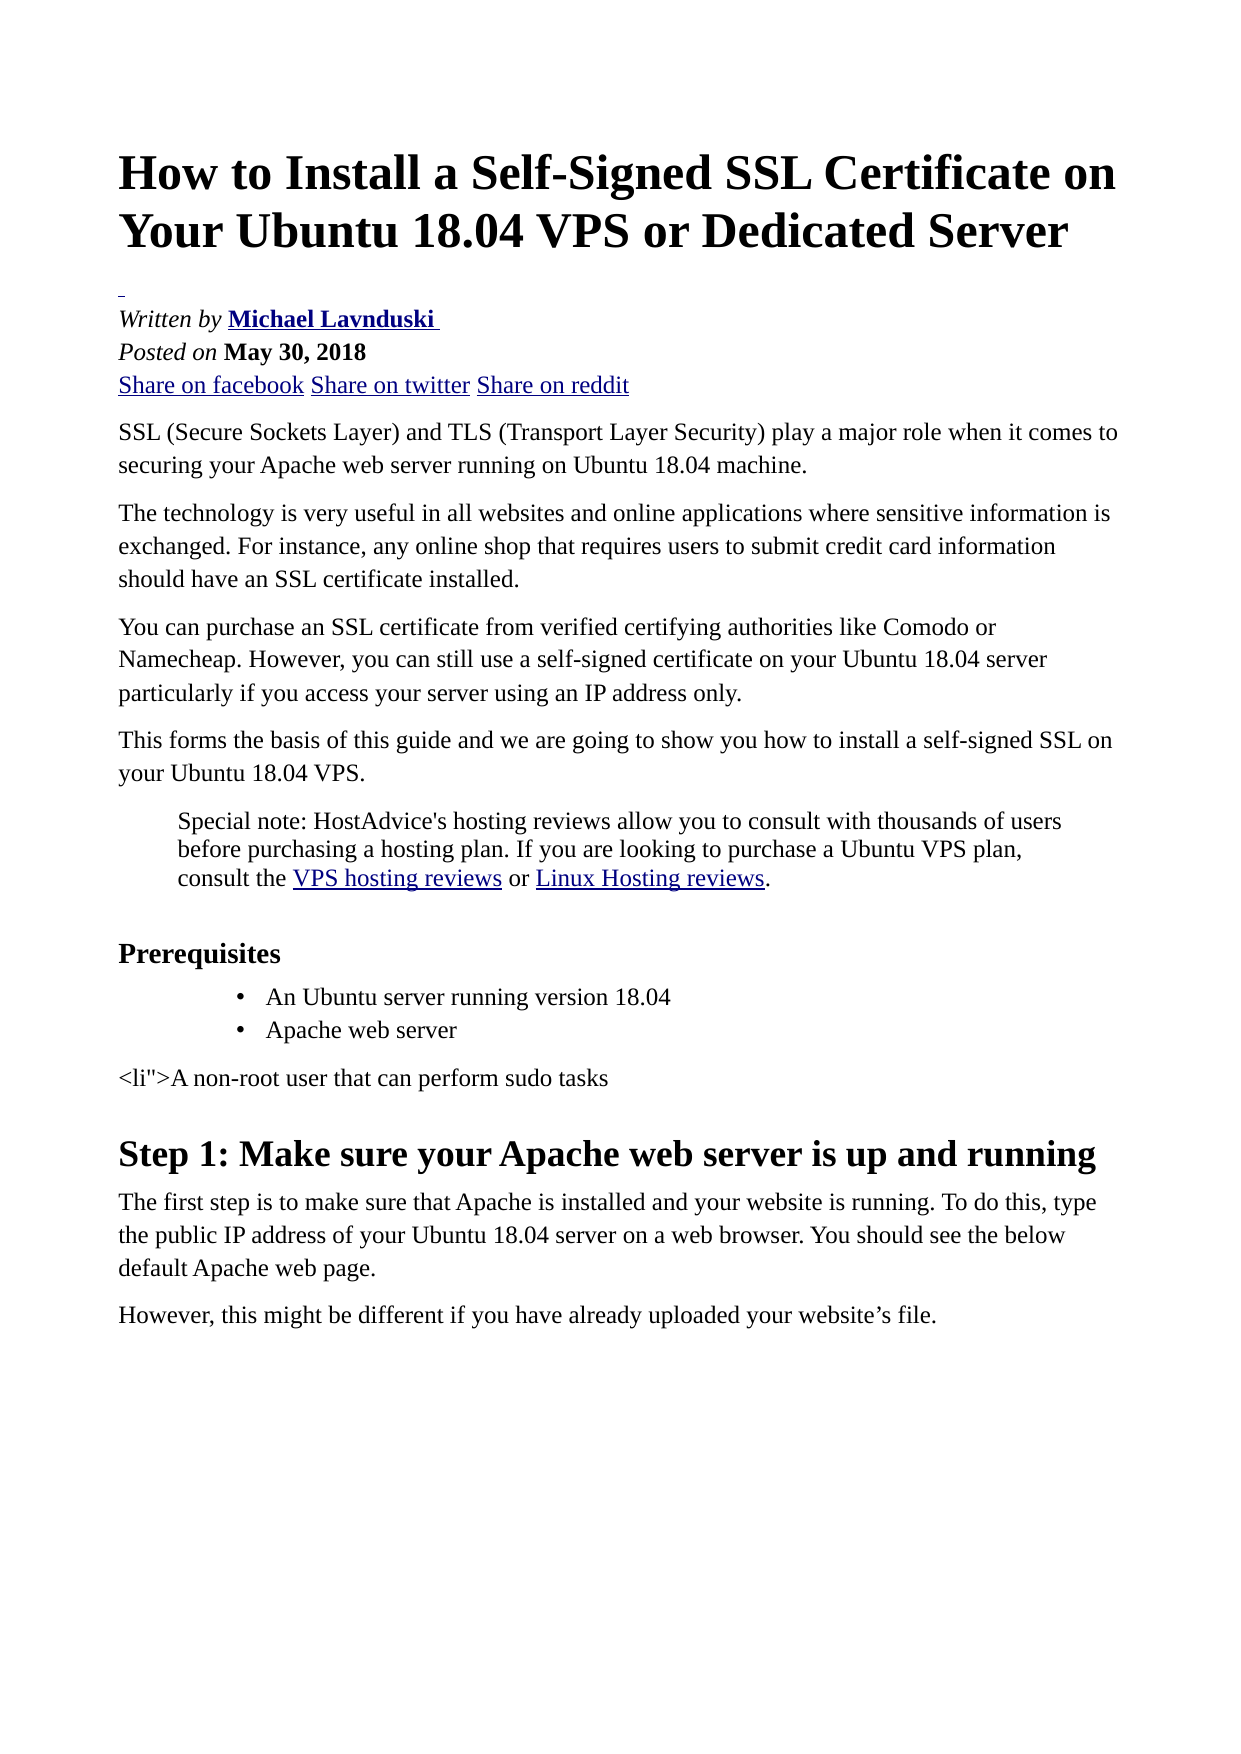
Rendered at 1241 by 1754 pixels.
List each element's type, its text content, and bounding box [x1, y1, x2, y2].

text The first step is to make sure that Apache is installed and your website is running. To do this, type the public IP address of your Ubuntu 18.04 server on a web browser. You should see the below default Apache web page. [118, 1187, 1122, 1282]
text However, this might be different if you have already uploaded your website’s file. [118, 1301, 1122, 1329]
text You can purchase an SSL certificate from verified certifying authorities like Comodo or Namecheap. However, you can still use a self-signed certificate on your Ubuntu 18.04 server particularly if you access your server using an IP address only. [118, 612, 1122, 706]
text The technology is very useful in all websites and online applications where sensitive information is exchanged. For instance, any online shop that requires users to submit credit card information should have an SSL certificate installed. [118, 498, 1122, 593]
subtitle Step 1: Make sure your Apache web server is up and running [118, 1131, 1122, 1174]
subtitle How to Install a Self-Signed SSL Certificate on Your Ubuntu 18.04 VPS or Dedicated Server [118, 143, 1122, 258]
text This forms the basis of this guide and we are going to show you how to install a self-signed SSL on your Ubuntu 18.04 VPS. [118, 725, 1122, 787]
text Special note: HostAdvice's hosting reviews allow you to consult with thousands of users before purchasing a hosting plan. If you are looking to purchase a Ubuntu VPS plan, consult the VPS hosting reviews or Linux Hosting reviews. [177, 806, 1063, 892]
text <li">A non-root user that can perform sudo tasks [118, 1063, 1122, 1092]
list Apache web server [236, 1015, 1122, 1044]
list An Ubuntu server running version 18.04 [236, 982, 1122, 1011]
text SSL (Secure Sockets Layer) and TLS (Transport Layer Security) play a major role when it comes to securing your Apache web server running on Ubuntu 18.04 machine. [118, 417, 1122, 479]
text Share on facebook Share on twitter Share on reddit [118, 370, 1122, 398]
text Posted on May 30, 2018 [118, 337, 1122, 365]
subtitle Prerequisites [118, 936, 1122, 970]
text Written by Michael Lavnduski [118, 304, 1122, 332]
